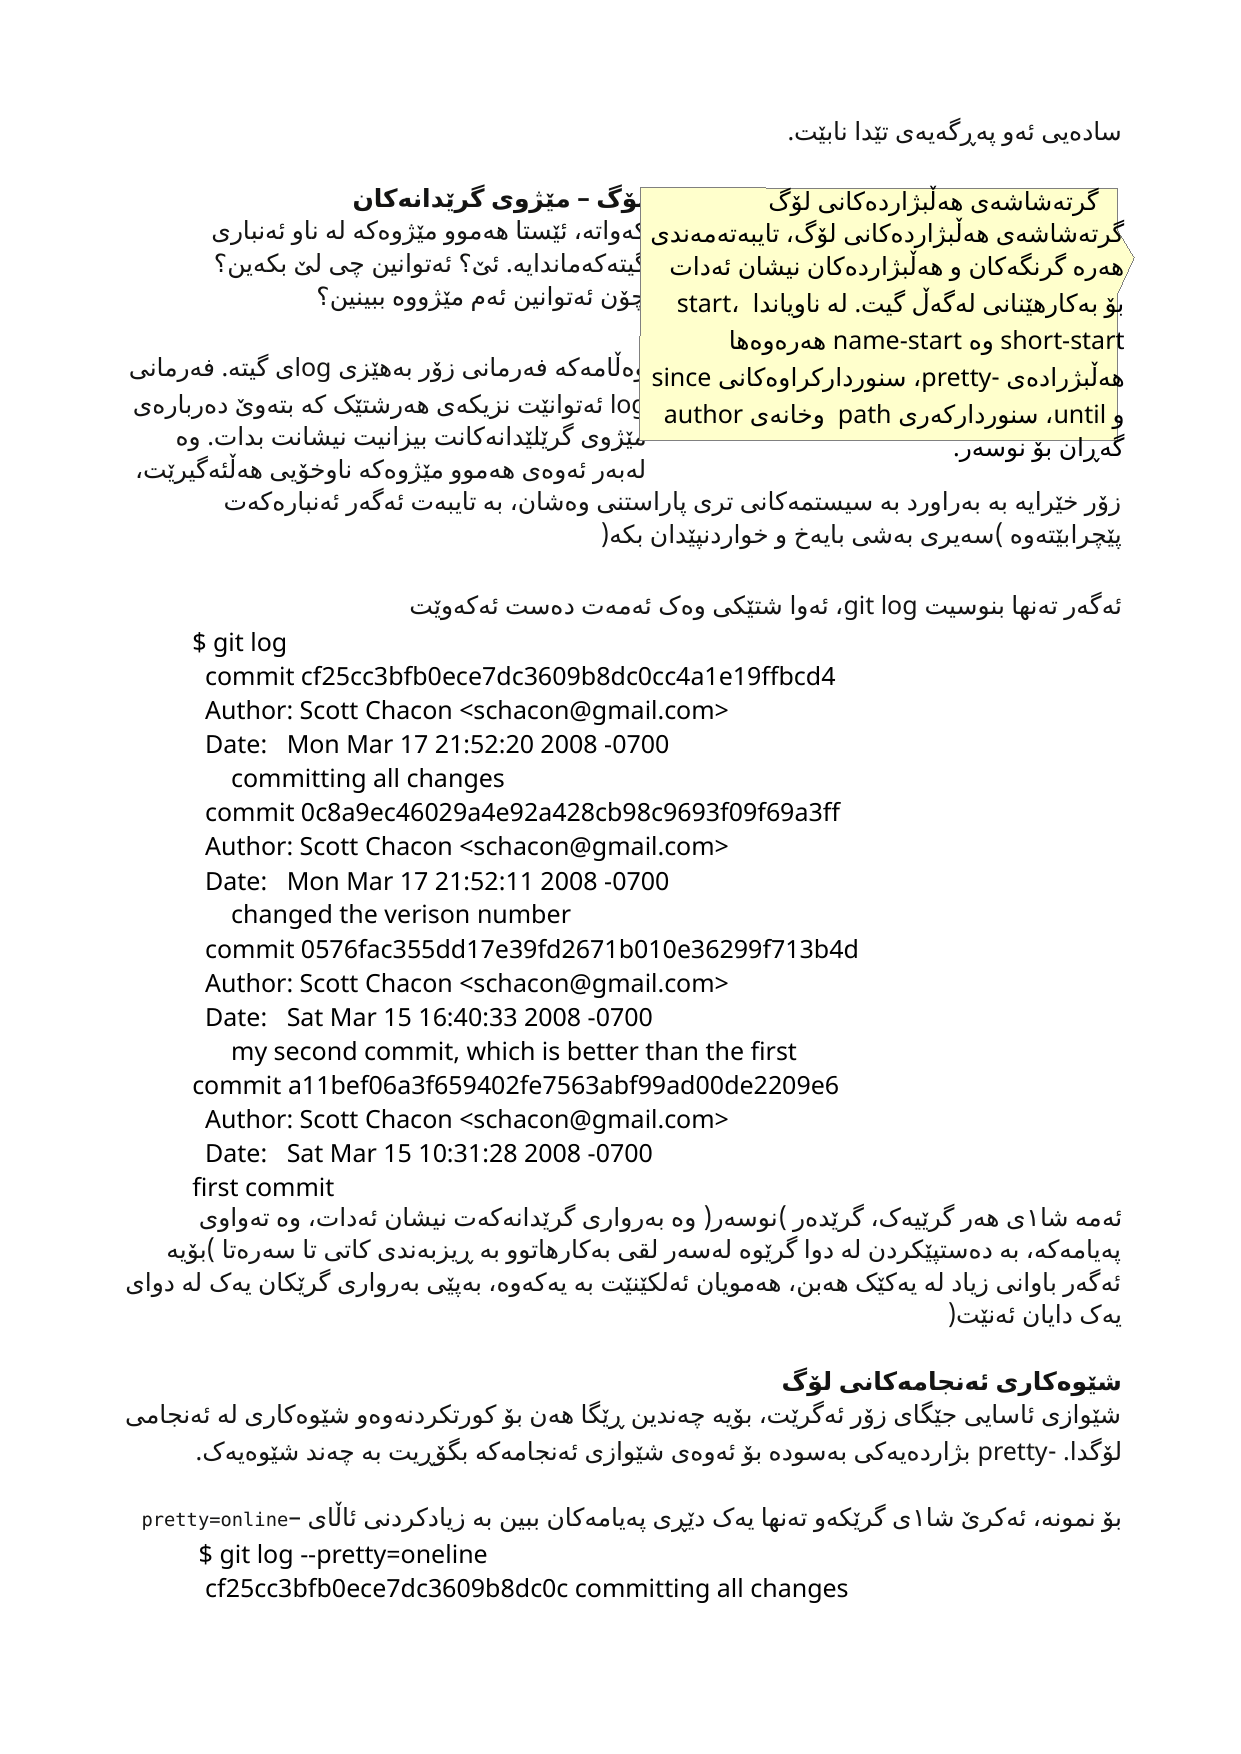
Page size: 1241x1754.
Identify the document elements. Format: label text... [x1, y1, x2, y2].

text چۆن ئەتوانین ئەم مێژووە ببینین؟ [118, 283, 640, 315]
text commit a11bef06a3f659402fe7563abf99ad00de2209e6 [192, 1067, 1122, 1102]
text Date: Mon Mar 17 21:52:11 2008 -0700 [192, 863, 1122, 897]
text ئەمە شا۱ی هەر گرێیەک، گرێدەر )نوسەر( وە بەرواری گرێدانەکەت نیشان ئەدات، وە تەواوی پەیامەکە، بە دەستپێکردن لە دوا گرێوە لەسەر لقی بەکارهاتوو بە ڕیزبەندی کاتی تا سەرەتا )بۆیە ئەگەر باوانی زیاد لە یەکێک هەبن، هەمویان ئەلکێنێت بە یەکەوە، بەپێی بەرواری گرێکان یەک لە دوای یەک دایان ئەنێت( [118, 1204, 1122, 1334]
text changed the verison number [192, 897, 1122, 931]
text first commit [192, 1170, 1122, 1204]
text Author: Scott Chacon <schacon@gmail.com> [192, 693, 1122, 727]
text شێوەکاری ئەنجامەکانی لۆگ [118, 1368, 1122, 1401]
text commit 0c8a9ec46029a4e92a428cb98c9693f09f69a3ff [192, 795, 1122, 829]
text وەڵامەکە فەرمانی زۆر بەهێزی logی گیتە. فەرمانی log ئەتوانێت نزیکەی هەرشتێک کە بتەوێ دەربارەی مێژوی گرێلێدانەکانت بیزانیت نیشانت بدات. وە لەبەر ئەوەی هەموو مێژوەکە ناوخۆیی هەڵئەگیرێت، زۆر خێرایە بە بەراورد بە سیستمەکانی تری پاراستنی وەشان، بە تایبەت ئەگەر ئەنبارەکەت پێچرابێتەوە )سەیری بەشی بایەخ و خواردنپێدان بکە( [118, 349, 1122, 554]
text $ git log --pretty=oneline [192, 1537, 1122, 1571]
text Date: Mon Mar 17 21:52:20 2008 -0700 [192, 727, 1122, 761]
text بۆ نمونە، ئەکرێ شا۱ی گرێکەو تەنها یەک دێڕی پەیامەکان ببین بە زیادکردنی ئاڵای –pretty=online [118, 1504, 1122, 1537]
text شێوازی ئاسایی جێگای زۆر ئەگرێت، بۆیە چەندین ڕێگا هەن بۆ کورتکردنەوەو شێوەکاری لە ئەنجامی لۆگدا. -pretty بژاردەیەکی بەسودە بۆ ئەوەی شێوازی ئەنجامەکە بگۆڕیت بە چەند شێوەیەک. [118, 1401, 1122, 1470]
text committing all changes [192, 761, 1122, 795]
text ئەمە ئەو پەڕگەی دیاریت کردوە لا ئەبات لە پێڕستەکەت )وە بەو شێوەیە لای ئەبات لە گرێی داهاتوو( وە هەروەها لە ناو بوخچەی کارکردنت. لە گرێی داهاتوتدا، ئەو درەختەی گرێکە هێمای بۆ ئەکات بە سادەیی ئەو پەڕگەیەی تێدا نابێت. [118, 118, 1122, 151]
text commit cf25cc3bfb0ece7dc3609b8dc0cc4a1e19ffbcd4 [192, 659, 1122, 693]
text Author: Scott Chacon <schacon@gmail.com> [192, 1102, 1122, 1136]
text Author: Scott Chacon <schacon@gmail.com> [192, 965, 1122, 999]
text Author: Scott Chacon <schacon@gmail.com> [192, 829, 1122, 863]
text cf25cc3bfb0ece7dc3609b8dc0c committing all changes [192, 1571, 1122, 1605]
text $ git log [192, 625, 1122, 659]
text ئەگەر تەنها بنوسیت git log، ئەوا شتێکی وەک ئەمەت دەست ئەکەوێت [118, 588, 1122, 625]
text Date: Sat Mar 15 16:40:33 2008 -0700 [192, 999, 1122, 1033]
text لۆگ – مێژوی گرێدانەکان [118, 185, 1122, 217]
text Date: Sat Mar 15 10:31:28 2008 -0700 [192, 1136, 1122, 1170]
text commit 0576fac355dd17e39fd2671b010e36299f713b4d [192, 931, 1122, 965]
text کەواتە، ئێستا هەموو مێژوەکە لە ناو ئەنباری گیتەکەماندایە. ئێ؟ ئەتوانین چی لێ بکەین؟ [118, 217, 640, 283]
text my second commit, which is better than the first [192, 1033, 1122, 1067]
